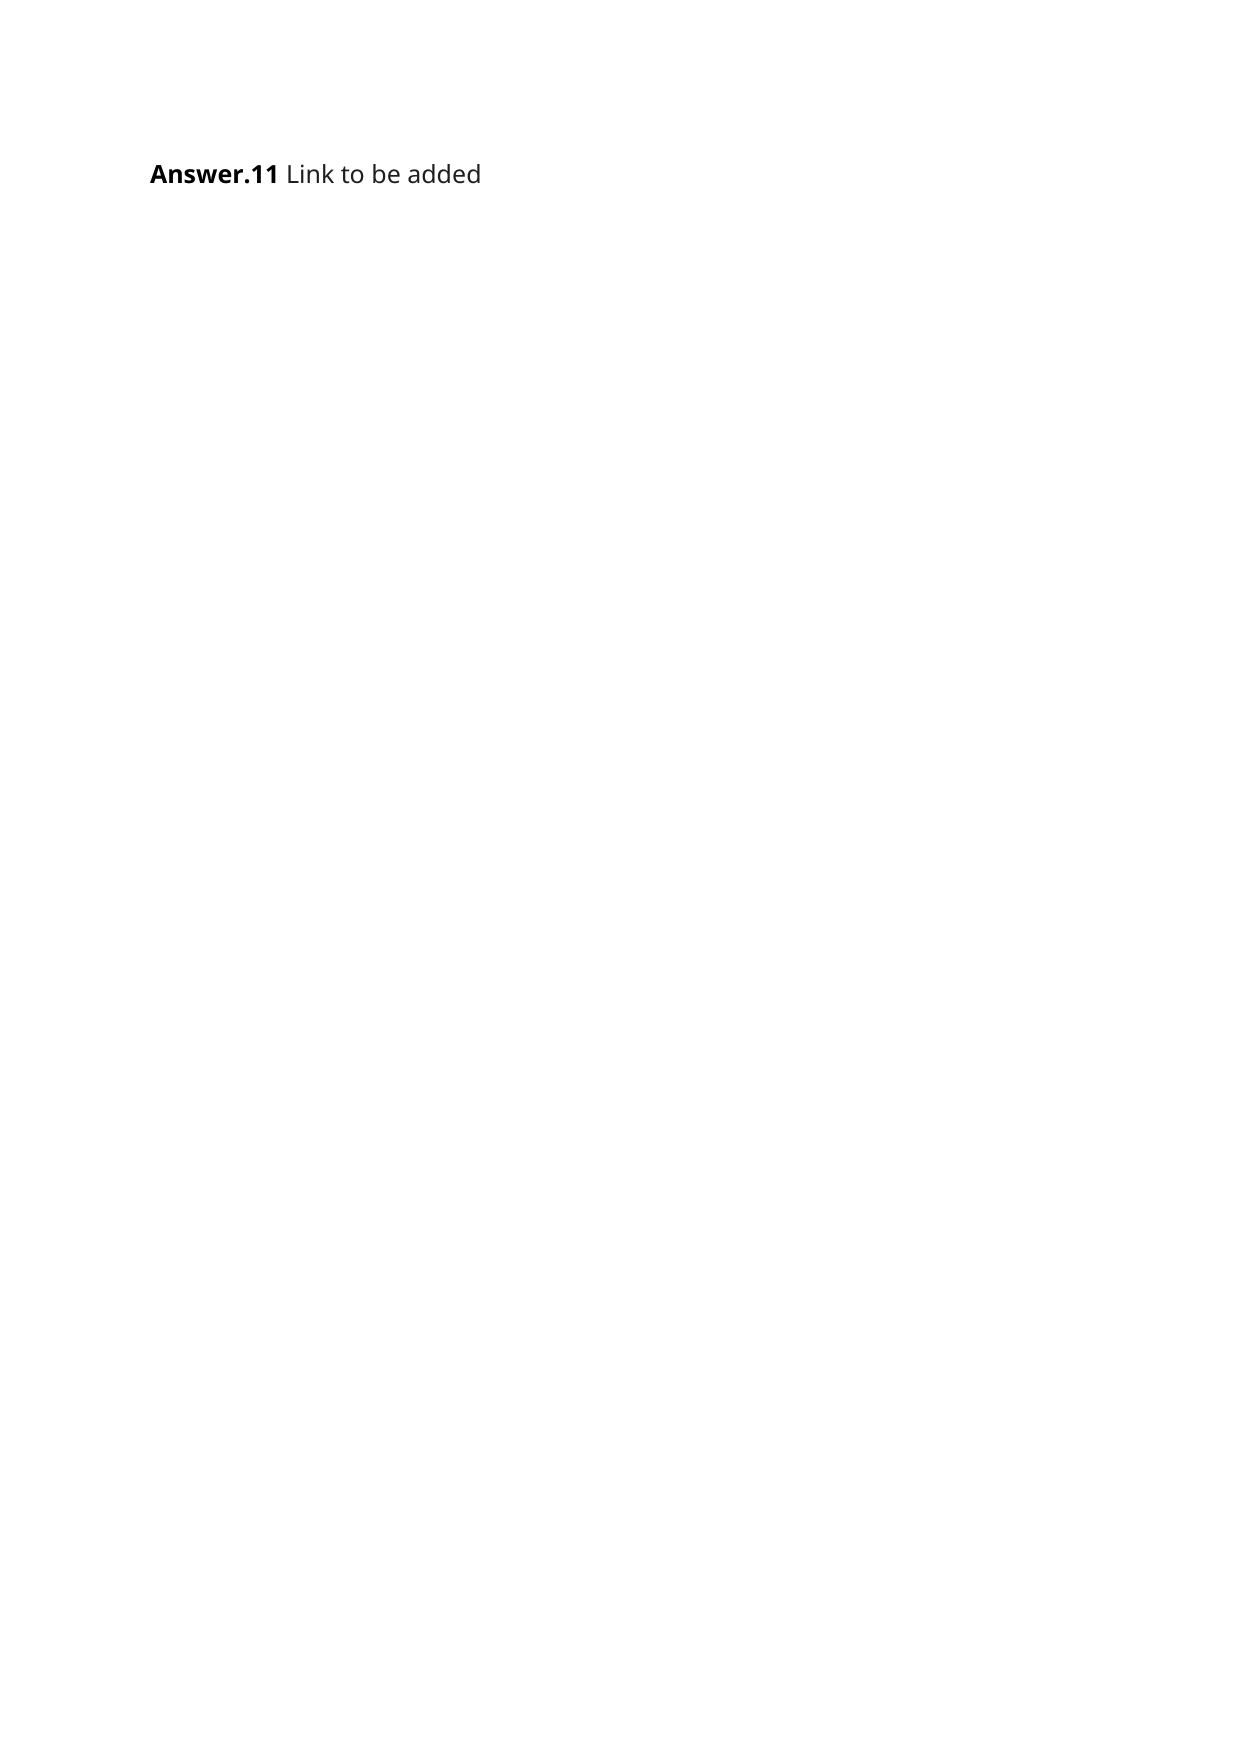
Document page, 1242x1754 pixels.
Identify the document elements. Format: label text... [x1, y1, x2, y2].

list Answer.11 Link to be added [150, 156, 1104, 190]
